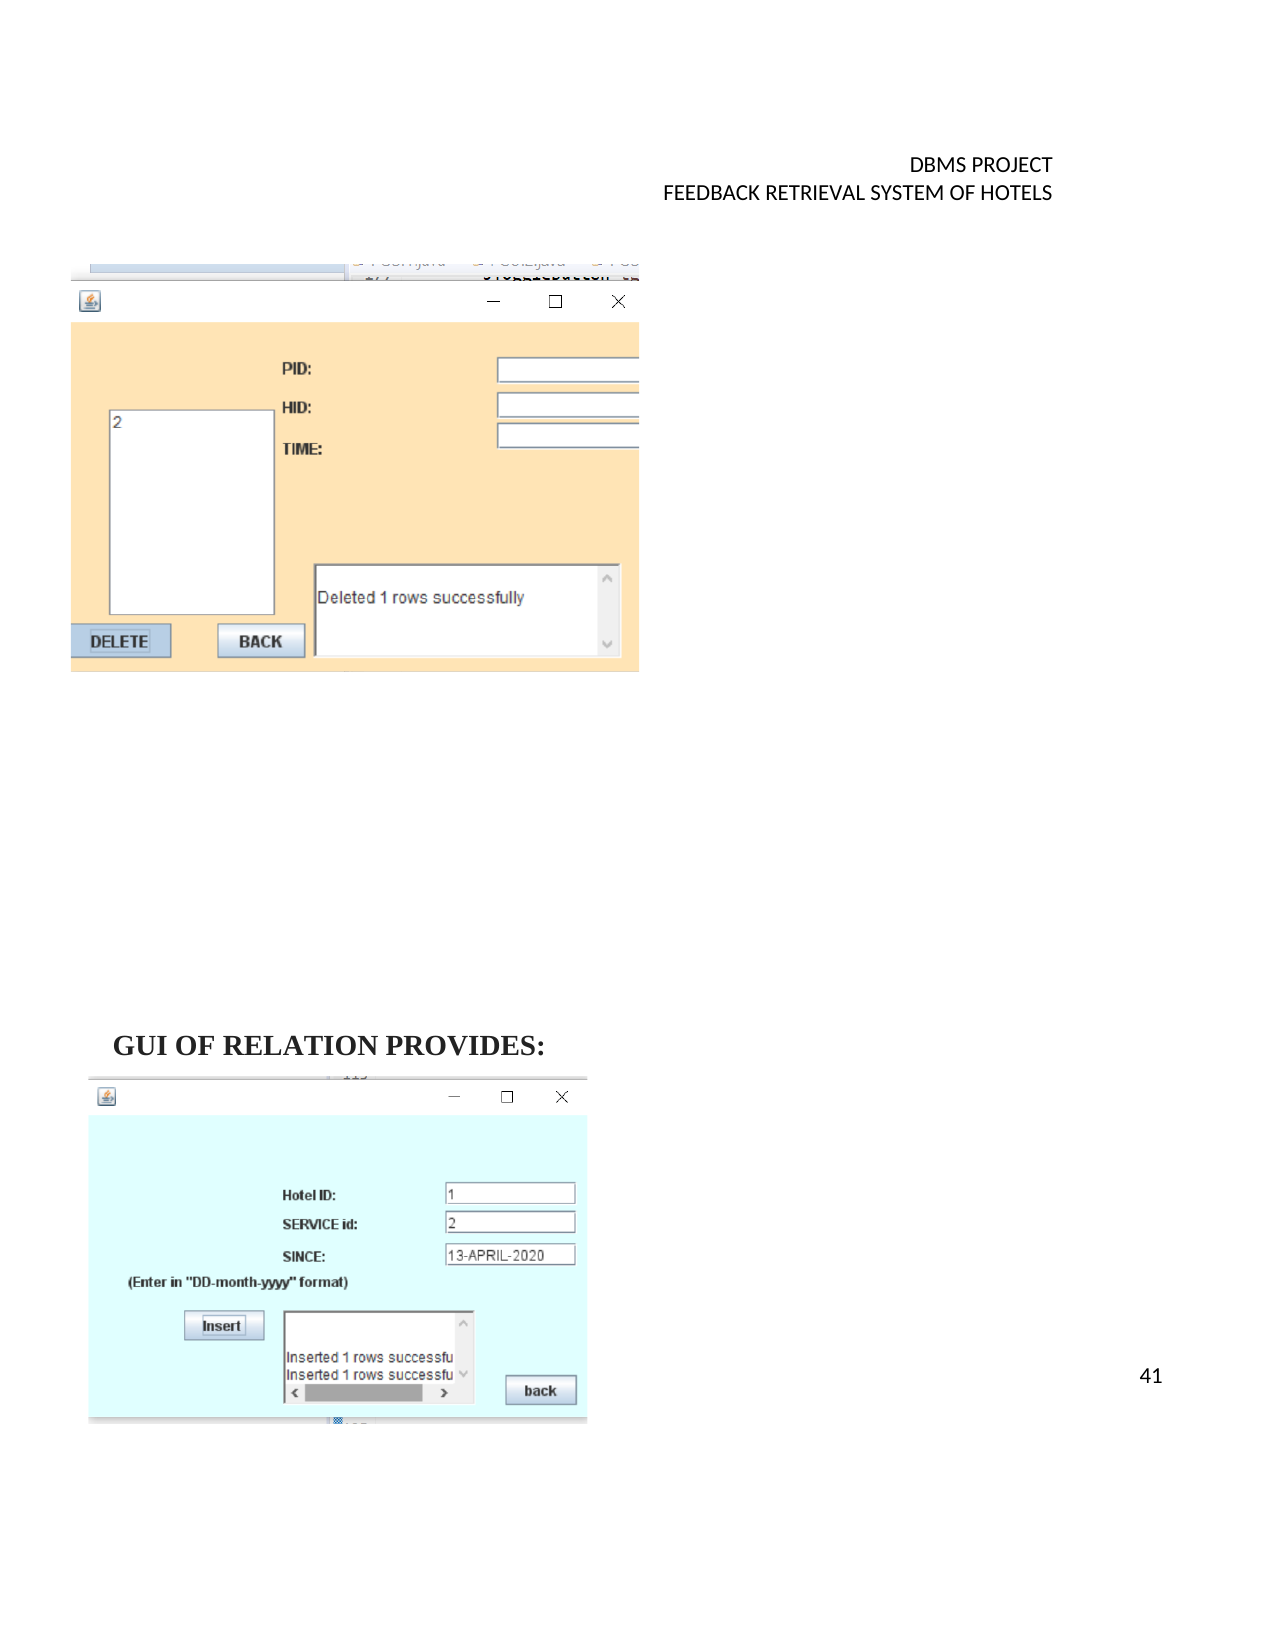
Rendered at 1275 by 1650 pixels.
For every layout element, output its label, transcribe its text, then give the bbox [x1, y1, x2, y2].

text GUI OF RELATION PROVIDES: [112, 1028, 1162, 1061]
